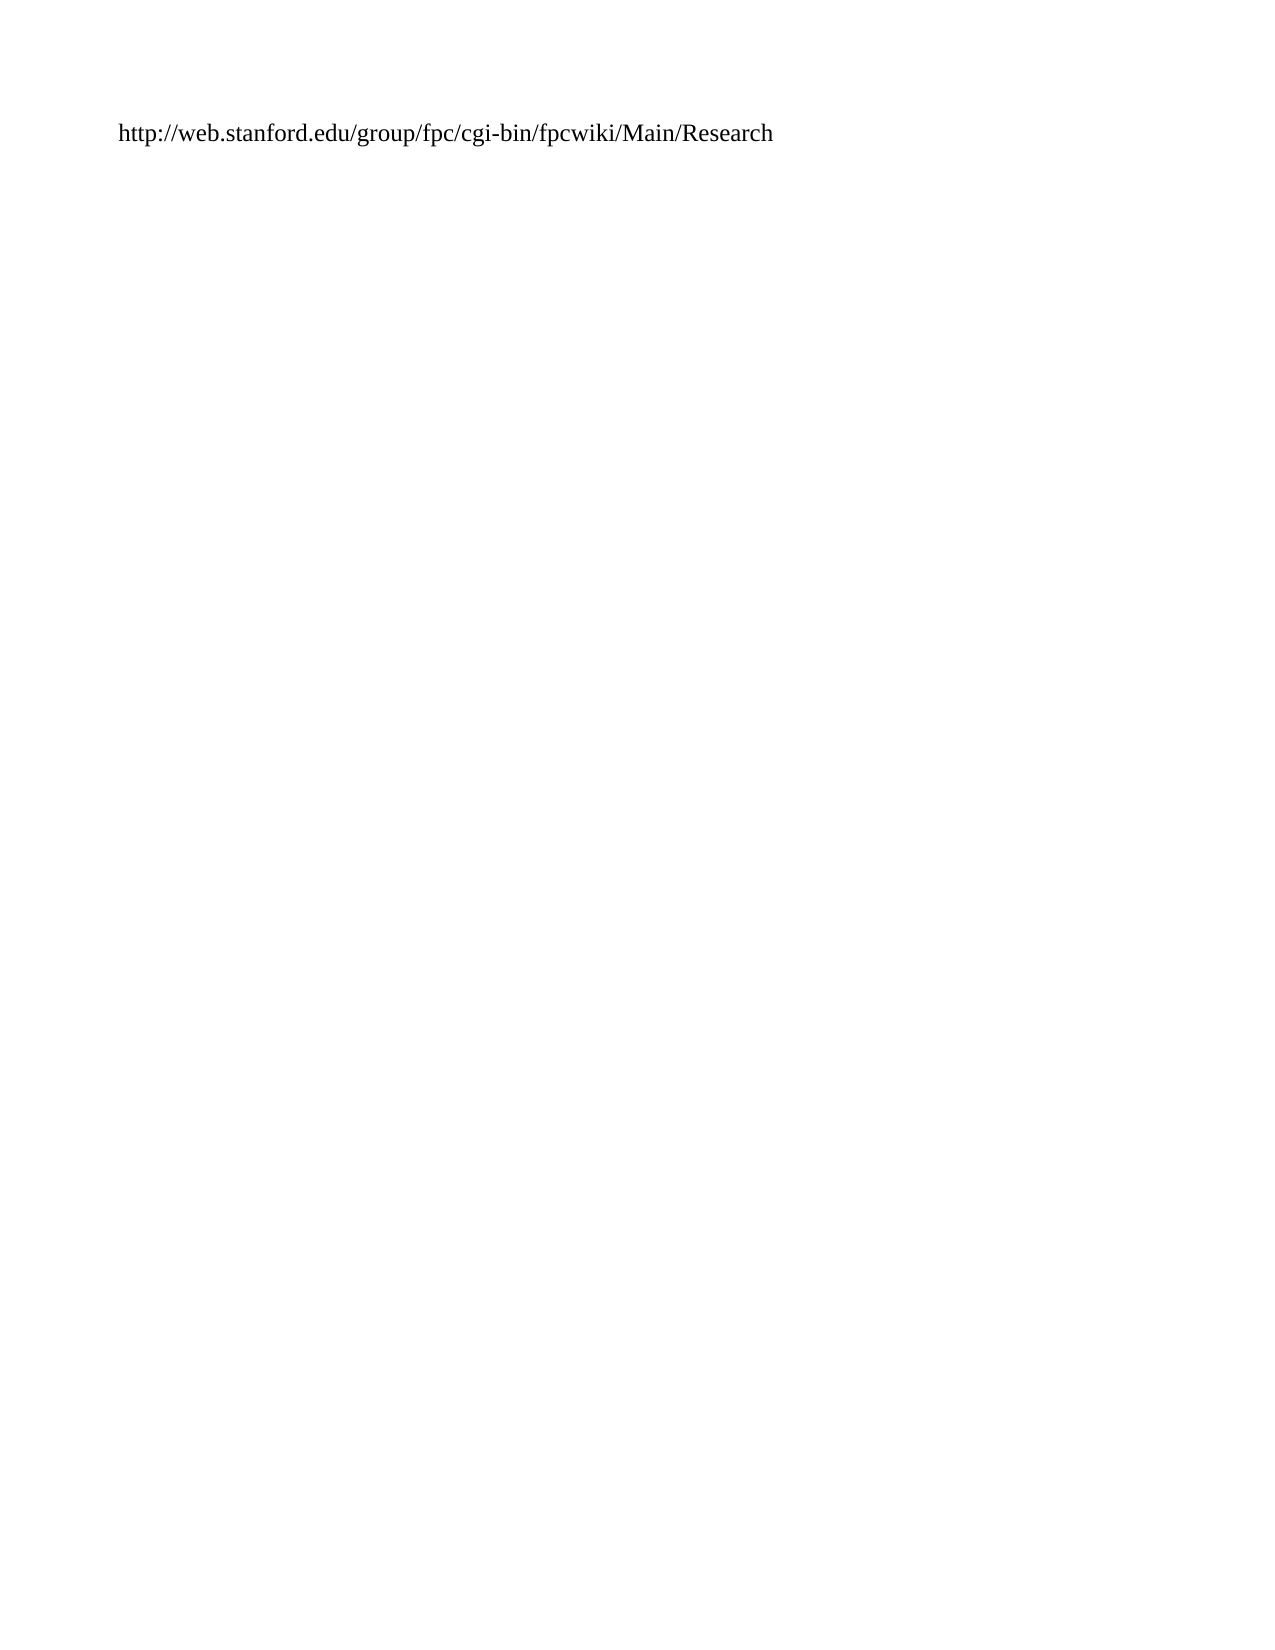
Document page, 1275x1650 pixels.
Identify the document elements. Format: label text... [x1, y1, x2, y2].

text http://web.stanford.edu/group/fpc/cgi-bin/fpcwiki/Main/Research [118, 118, 1157, 147]
